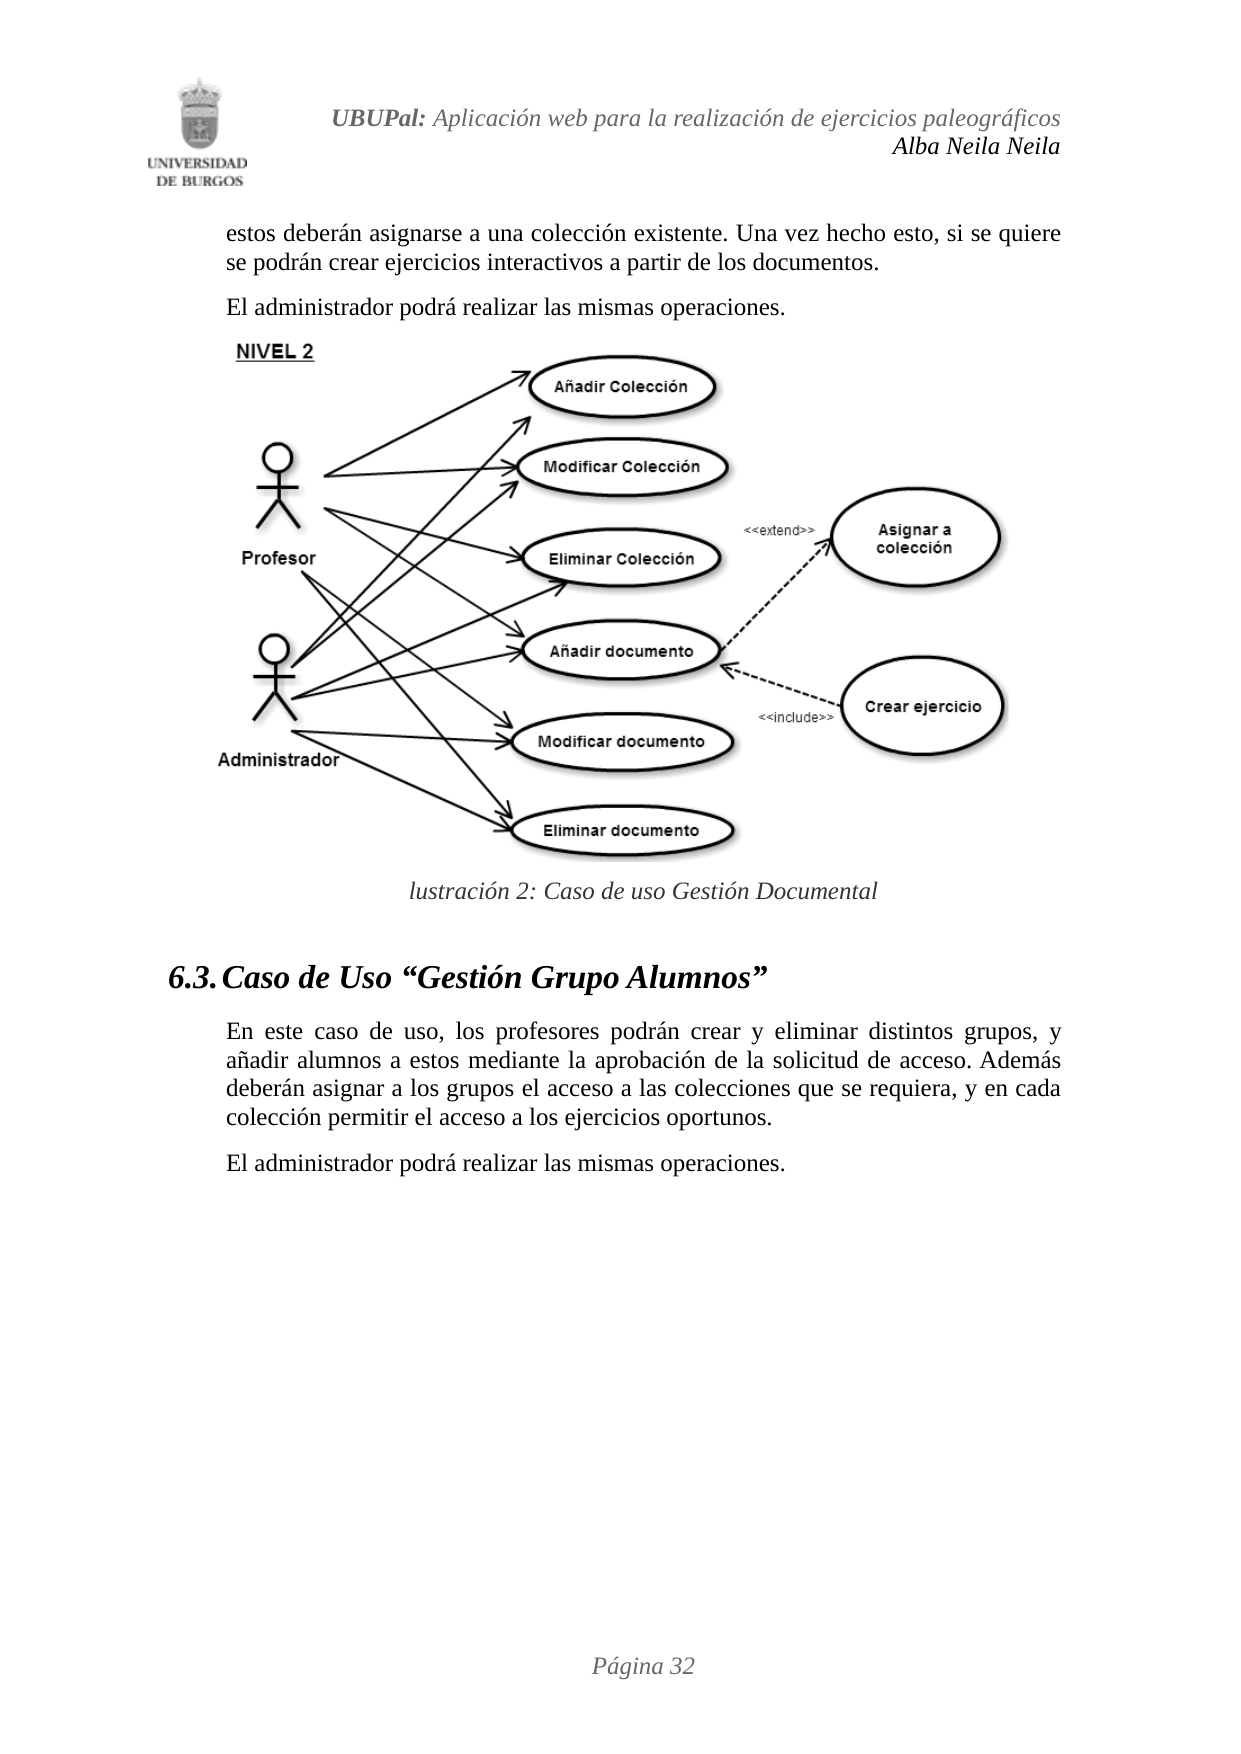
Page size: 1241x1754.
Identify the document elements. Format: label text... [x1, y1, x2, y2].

text El administrador podrá realizar las mismas operaciones. [226, 292, 1063, 321]
text estos deberán asignarse a una colección existente. Una vez hecho esto, si se quiere se podrán crear ejercicios interactivos a partir de los documentos. [226, 218, 1063, 276]
text El administrador podrá realizar las mismas operaciones. [226, 1148, 1063, 1176]
text En este caso de uso, los profesores podrán crear y eliminar distintos grupos, y añadir alumnos a estos mediante la aprobación de la solicitud de acceso. Además deberán asignar a los grupos el acceso a las colecciones que se requiera, y en cada colección permitir el acceso a los ejercicios oportunos. [226, 1016, 1063, 1131]
picture [202, 337, 1009, 862]
subtitle Caso de Uso “Gestión Grupo Alumnos” [159, 957, 1063, 995]
text lustración : Caso de uso Gestión Documental [280, 862, 1009, 904]
picture [147, 77, 247, 186]
